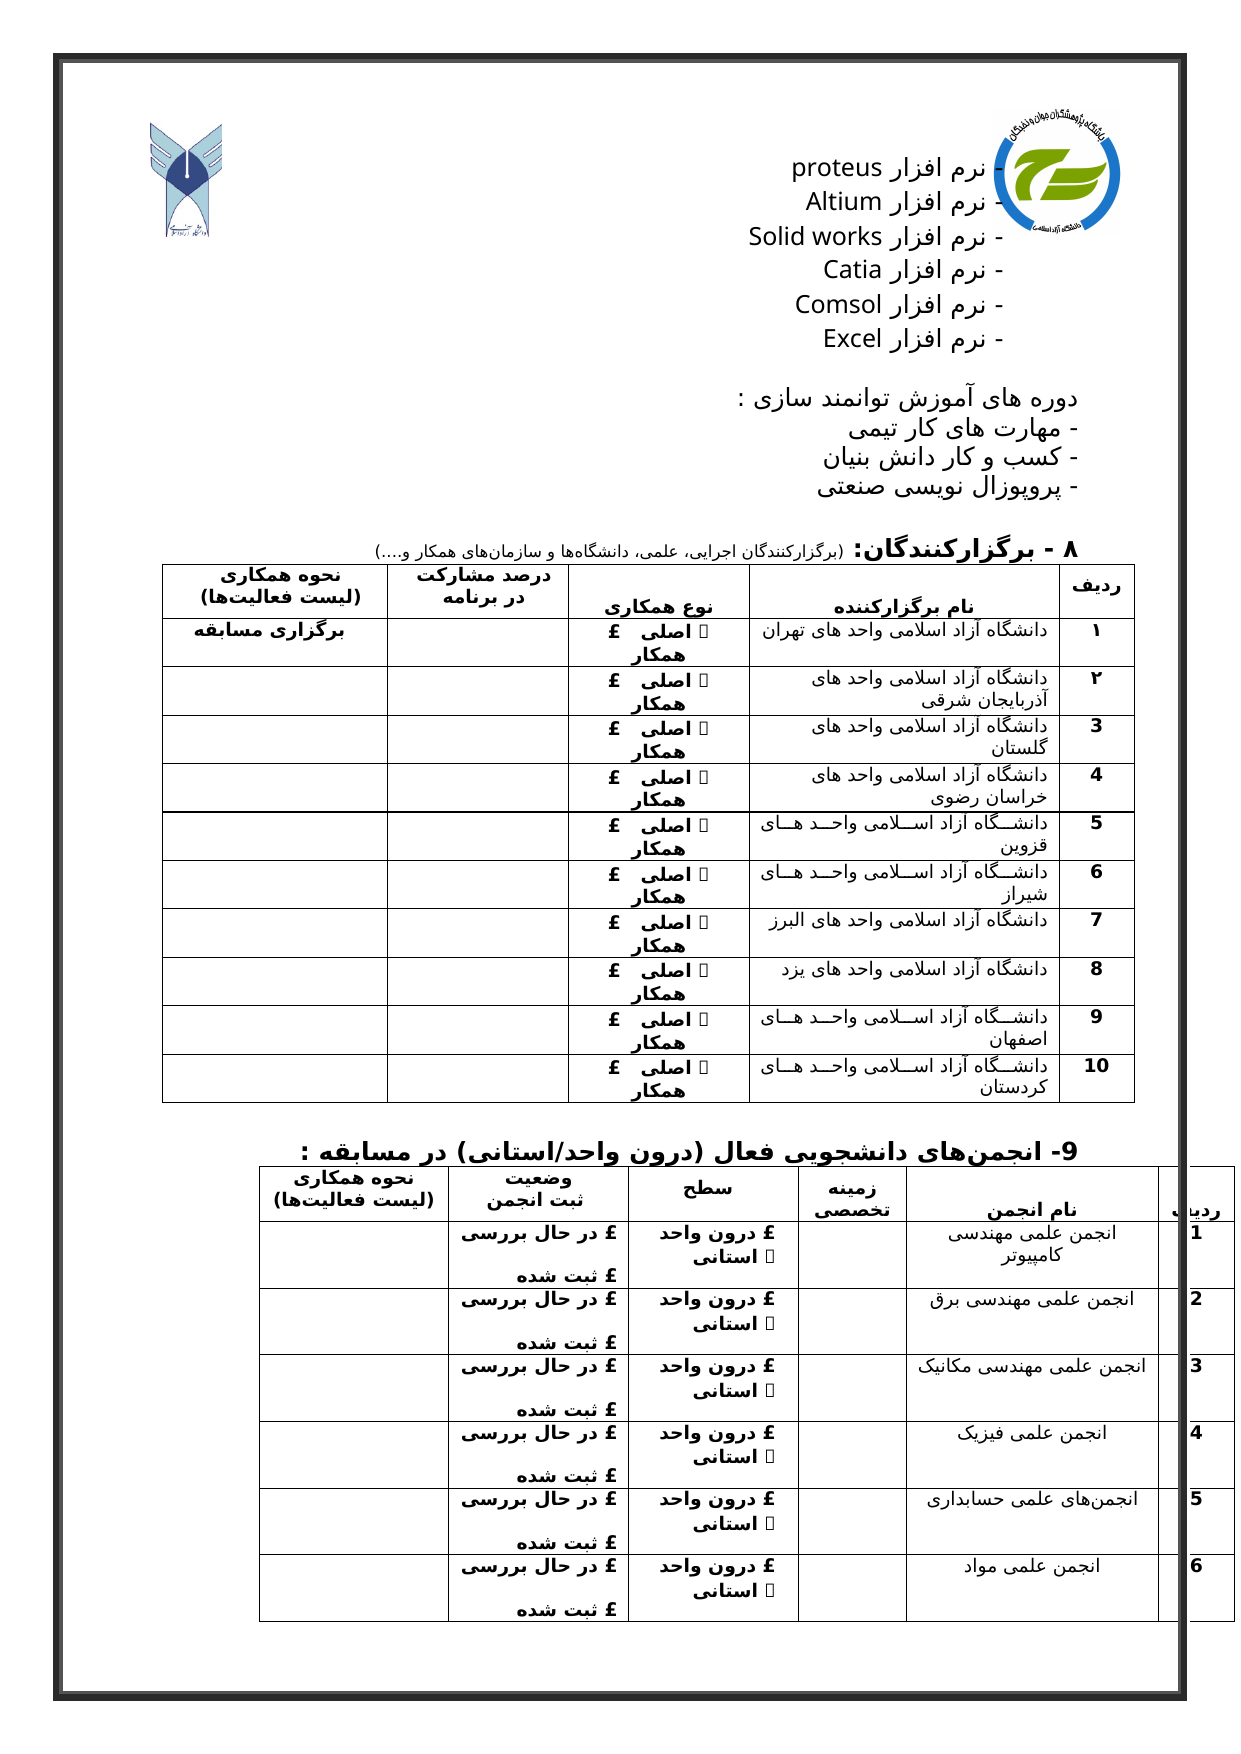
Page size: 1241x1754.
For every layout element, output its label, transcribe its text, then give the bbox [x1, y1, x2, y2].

list - نرم افزار Solid works [162, 218, 1003, 252]
table_cell [260, 1555, 448, 1621]
text ۸ - برگزارکنندگان: (برگزارکنندگان اجرایی، علمی، دانشگاه‌ها و سازمان‌های همکار و....) [162, 534, 1078, 563]
table_cell انجمن علمی مهندسی برق [907, 1289, 1158, 1354]
table_cell [1159, 1355, 1178, 1421]
table_cell [799, 1289, 906, 1354]
table_cell 3 [1190, 1355, 1234, 1421]
table_cell £ درون واحد  استانی [629, 1489, 798, 1554]
table_cell 4 [1060, 764, 1134, 811]
table_cell دانشگاه آزاد اسلامی واحد های تهران [750, 619, 1059, 666]
table_cell انجمن‌های علمی حسابداری [907, 1489, 1158, 1554]
table_cell دانشگاه آزاد اسلامی واحد های یزد [750, 958, 1059, 1005]
table_header نحوه همکاری (لیست فعالیت‌ها) [163, 565, 387, 618]
table_cell  اصلی £ همکار [569, 716, 749, 763]
table_cell 3 [1060, 716, 1134, 763]
table_cell 6 [1060, 861, 1134, 908]
table_cell [163, 1006, 387, 1053]
table_cell [799, 1555, 906, 1621]
text 9- انجمن‌های دانشجویی فعال (درون واحد/استانی) در مسابقه : [162, 1137, 1078, 1166]
table_cell [388, 1055, 568, 1102]
picture [992, 108, 1122, 237]
table_header نوع همکاری [569, 565, 749, 618]
list - نرم افزار Catia [162, 252, 1003, 286]
table_cell [1159, 1555, 1178, 1621]
table_cell برگزاری مسابقه [163, 619, 387, 666]
table_header سطح [629, 1167, 798, 1221]
table_header نحوه همکاری (لیست فعالیت‌ها) [260, 1167, 448, 1221]
table_cell [163, 861, 387, 908]
table_cell £ در حال بررسی £ ثبت شده [449, 1222, 628, 1287]
table_header نام انجمن [907, 1167, 1158, 1221]
table_cell [799, 1422, 906, 1487]
table_cell 5 [1060, 813, 1134, 860]
table_cell [388, 619, 568, 666]
table_cell  اصلی £ همکار [569, 909, 749, 957]
table_cell [388, 909, 568, 957]
table_cell انجمن علمی مهندسی مکانیک [907, 1355, 1158, 1421]
table_cell [388, 764, 568, 811]
table_cell [388, 667, 568, 714]
table_cell  اصلی £ همکار [569, 764, 749, 811]
table_cell 6 [1190, 1555, 1234, 1621]
table_cell [163, 1055, 387, 1102]
table_cell [388, 1006, 568, 1053]
table_cell [799, 1489, 906, 1554]
table_cell [260, 1422, 448, 1487]
list - نرم افزار Excel [162, 320, 1003, 354]
table_cell [388, 813, 568, 860]
table_cell 9 [1060, 1006, 1134, 1053]
table_cell [163, 764, 387, 811]
table_header نام برگزارکننده [750, 565, 1059, 618]
table_cell £ درون واحد  استانی [629, 1222, 798, 1287]
list - نرم افزار Altium [224, 184, 1003, 218]
table_cell [260, 1355, 448, 1421]
table_cell دانشگاه آزاد اسلامی واحد های آذربایجان شرقی [750, 667, 1059, 714]
table_cell انجمن علمی مهندسی کامپیوتر [907, 1222, 1158, 1287]
text دوره های آموزش توانمند سازی : - مهارت های کار تیمی - کسب و کار دانش بنیان - پروپوزال نویسی صنعتی [162, 354, 1078, 500]
table_cell [163, 958, 387, 1005]
table_cell دانشگاه آزاد اسلامی واحد های کردستان [750, 1055, 1059, 1102]
table_cell [799, 1222, 906, 1287]
table_cell  اصلی £ همکار [569, 619, 749, 666]
table_cell دانشگاه آزاد اسلامی واحد های شیراز [750, 861, 1059, 908]
table_cell £ در حال بررسی £ ثبت شده [449, 1355, 628, 1421]
table_header درصد مشارکت در برنامه [388, 565, 568, 618]
table_cell 7 [1060, 909, 1134, 957]
table_cell  اصلی £ همکار [569, 958, 749, 1005]
picture [150, 122, 224, 237]
table_cell 4 [1190, 1422, 1234, 1487]
table_cell [163, 813, 387, 860]
table_cell [260, 1289, 448, 1354]
table_header ردیف [1060, 565, 1134, 618]
table_cell دانشگاه آزاد اسلامی واحد های قزوین [750, 813, 1059, 860]
table_header ردیف [1159, 1167, 1178, 1221]
list - نرم افزار proteus [224, 150, 1003, 184]
table_cell ۲ [1060, 667, 1134, 714]
table_header ردیف [1190, 1167, 1234, 1221]
table_cell انجمن علمی فیزیک [907, 1422, 1158, 1487]
table_cell [1159, 1489, 1178, 1554]
table_cell [163, 716, 387, 763]
table_cell £ در حال بررسی £ ثبت شده [449, 1489, 628, 1554]
table_cell 8 [1060, 958, 1134, 1005]
list - نرم افزار Comsol [162, 286, 1003, 320]
table_cell [388, 716, 568, 763]
table_cell £ درون واحد  استانی [629, 1555, 798, 1621]
table_cell 1 [1190, 1222, 1234, 1287]
table_cell [163, 667, 387, 714]
table_cell دانشگاه آزاد اسلامی واحد های خراسان رضوی [750, 764, 1059, 811]
table_cell 5 [1190, 1489, 1234, 1554]
table_cell [260, 1489, 448, 1554]
table_cell انجمن علمی مواد [907, 1555, 1158, 1621]
table_cell [1159, 1422, 1178, 1487]
table_cell £ در حال بررسی £ ثبت شده [449, 1422, 628, 1487]
table_cell [799, 1355, 906, 1421]
table_cell دانشگاه آزاد اسلامی واحد های اصفهان [750, 1006, 1059, 1053]
table_cell  اصلی £ همکار [569, 1055, 749, 1102]
table_cell 10 [1060, 1055, 1134, 1102]
table_cell  اصلی £ همکار [569, 813, 749, 860]
table_cell £ در حال بررسی £ ثبت شده [449, 1289, 628, 1354]
table_cell دانشگاه آزاد اسلامی واحد های گلستان [750, 716, 1059, 763]
table_cell [163, 909, 387, 957]
table_cell ۱ [1060, 619, 1134, 666]
table_cell [260, 1222, 448, 1287]
table_cell £ درون واحد  استانی [629, 1289, 798, 1354]
table_cell £ درون واحد  استانی [629, 1355, 798, 1421]
table_cell [388, 958, 568, 1005]
table_header زمینه تخصصی [799, 1167, 906, 1221]
table_cell [1159, 1222, 1178, 1287]
table_cell [1159, 1289, 1178, 1354]
table_cell  اصلی £ همکار [569, 1006, 749, 1053]
table_cell  اصلی £ همکار [569, 667, 749, 714]
table_cell دانشگاه آزاد اسلامی واحد های البرز [750, 909, 1059, 957]
table_cell £ درون واحد  استانی [629, 1422, 798, 1487]
table_cell 2 [1190, 1289, 1234, 1354]
table_cell [388, 861, 568, 908]
table_cell £ در حال بررسی £ ثبت شده [449, 1555, 628, 1621]
table_cell  اصلی £ همکار [569, 861, 749, 908]
table_header وضعیت ثبت انجمن [449, 1167, 628, 1221]
